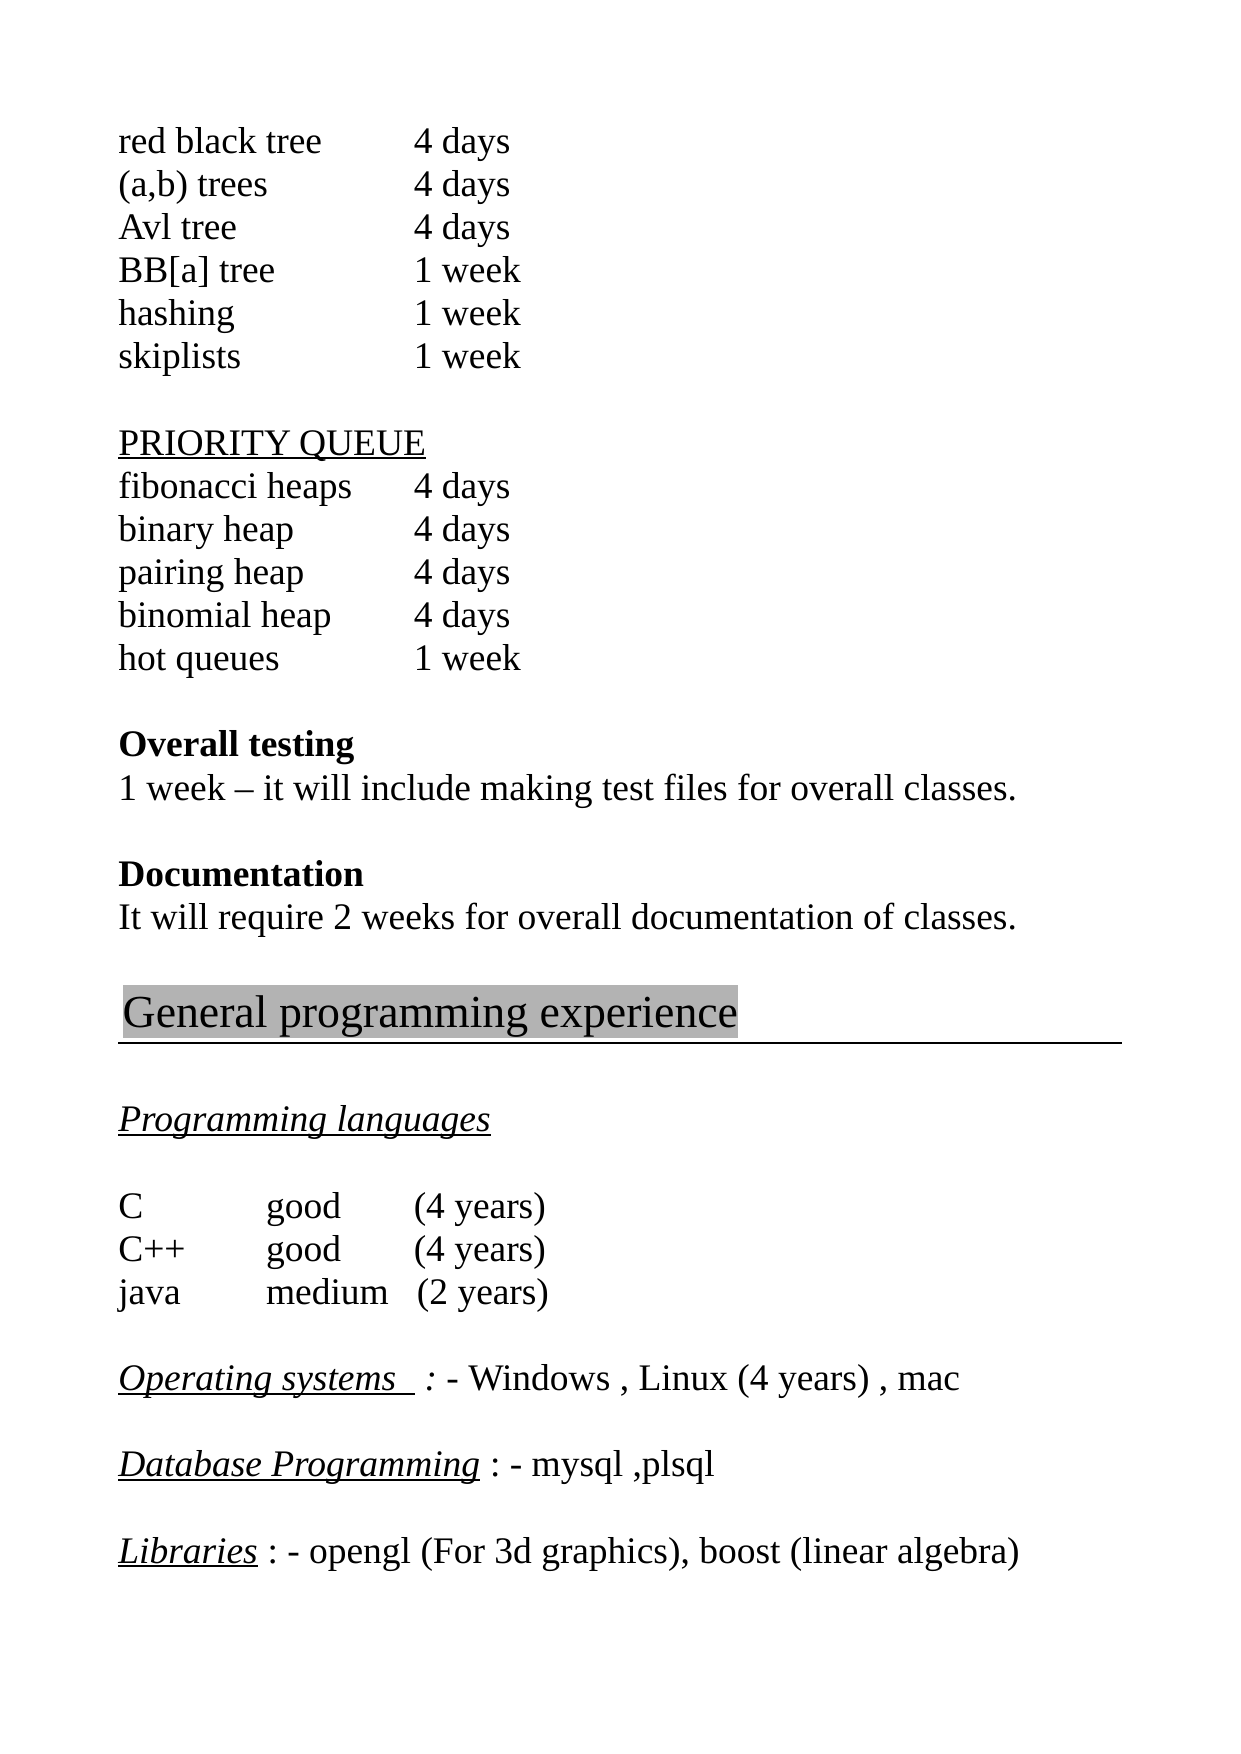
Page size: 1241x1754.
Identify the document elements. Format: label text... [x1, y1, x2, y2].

text skiplists 1 week [118, 334, 1122, 377]
text 1 week – it will include making test files for overall classes. [118, 765, 1122, 808]
text hot queues 1 week [118, 636, 1122, 679]
text Programming languages [118, 1097, 1122, 1140]
text fibonacci heaps 4 days [118, 463, 1122, 506]
text binary heap 4 days [118, 506, 1122, 549]
text Documentation [118, 851, 1122, 894]
text binomial heap 4 days [118, 592, 1122, 636]
text red black tree 4 days [118, 118, 1122, 161]
text Operating systems : - Windows , Linux (4 years) , mac [118, 1356, 1122, 1399]
text hashing 1 week [118, 291, 1122, 334]
text Libraries : - opengl (For 3d graphics), boost (linear algebra) [118, 1528, 1122, 1571]
text Overall testing [118, 722, 1122, 765]
text Database Programming : - mysql ,plsql [118, 1442, 1122, 1485]
text General programming experience [118, 981, 1122, 1042]
text (a,b) trees 4 days [118, 161, 1122, 204]
text pairing heap 4 days [118, 549, 1122, 592]
text BB[a] tree 1 week [118, 247, 1122, 291]
text Avl tree 4 days [118, 204, 1122, 247]
text PRIORITY QUEUE [118, 420, 1122, 463]
text It will require 2 weeks for overall documentation of classes. [118, 894, 1122, 937]
text java medium (2 years) [118, 1269, 1122, 1312]
text C good (4 years) [118, 1183, 1122, 1226]
text C++ good (4 years) [118, 1226, 1122, 1269]
